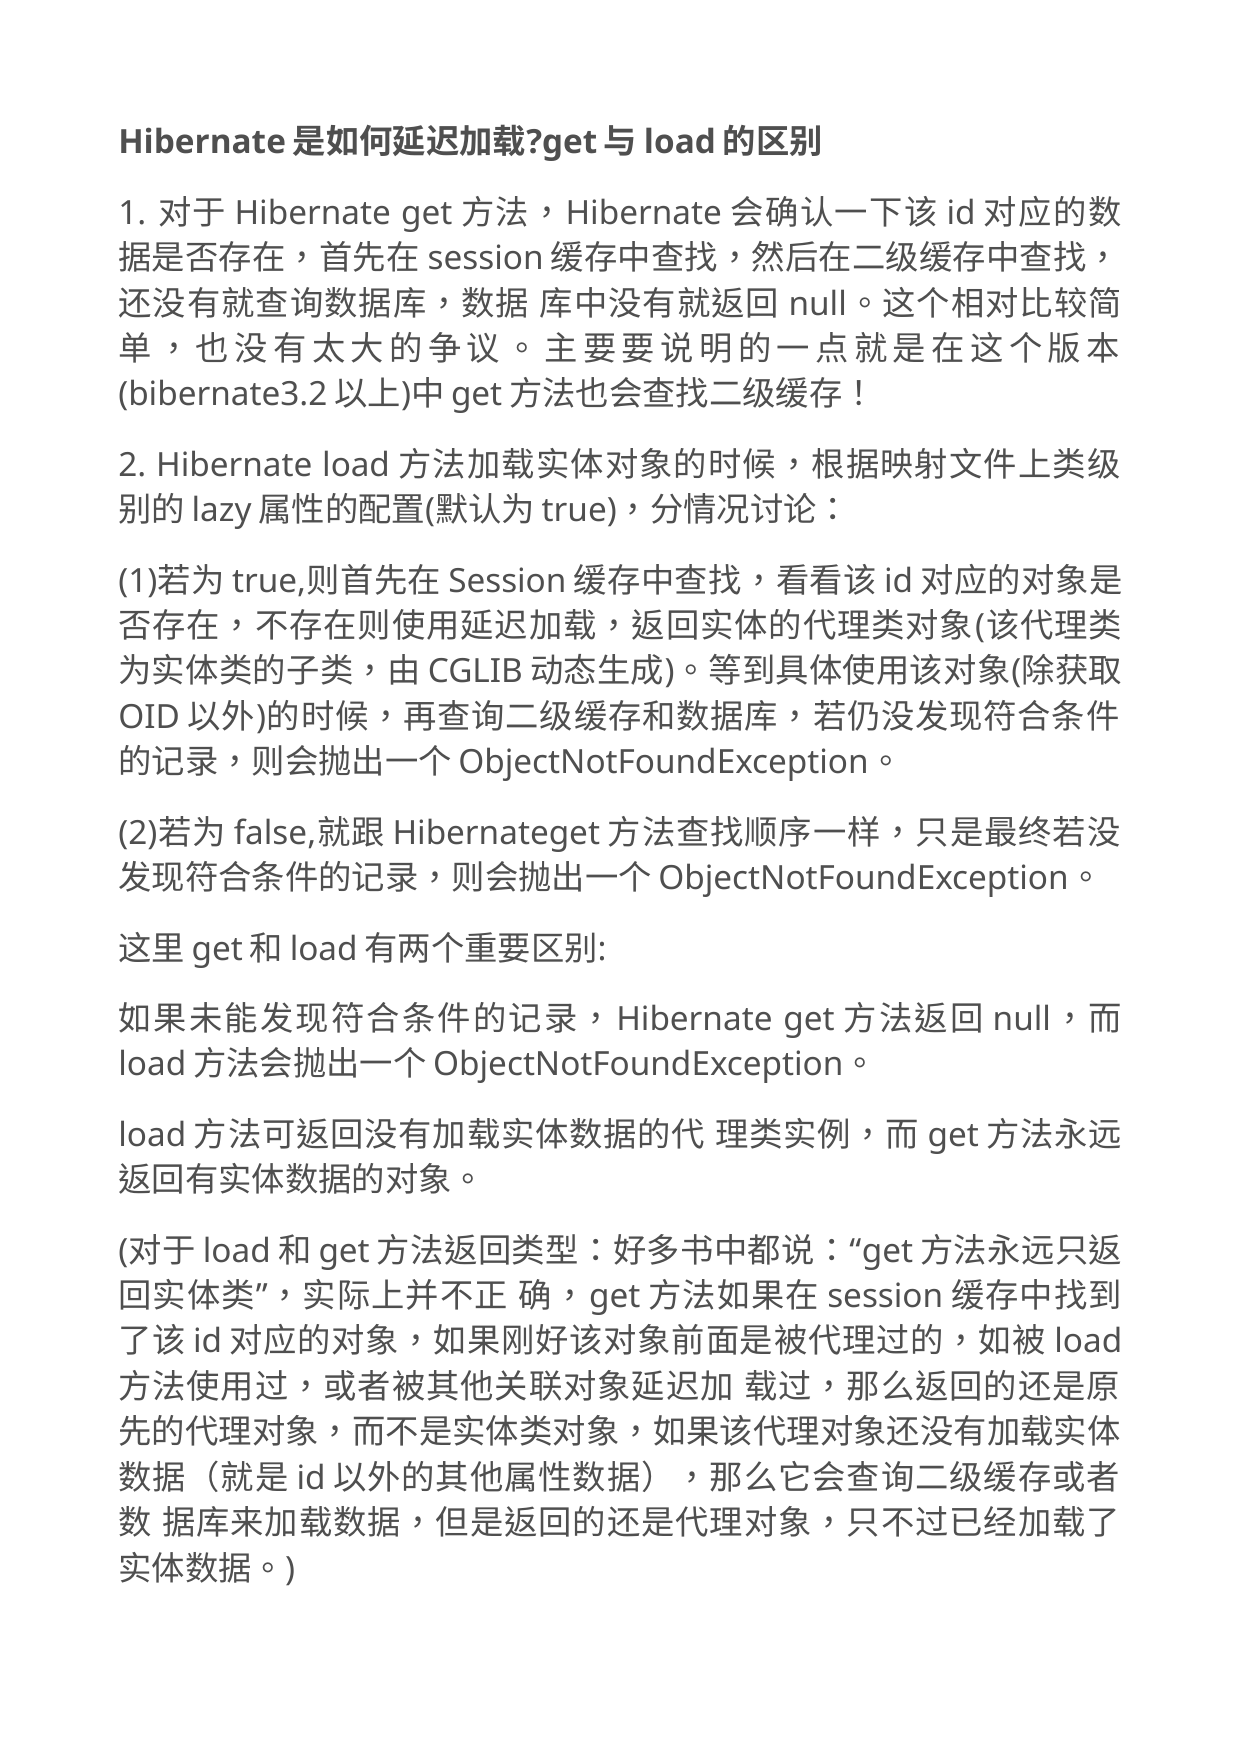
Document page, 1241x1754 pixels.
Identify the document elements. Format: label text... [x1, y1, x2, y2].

text (1)若为true,则首先在Session缓存中查找，看看该id对应的对象是否存在，不存在则使用延迟加载，返回实体的代理类对象(该代理类为实体类的子类，由CGLIB动态生成)。等到具体使用该对象(除获取OID以外)的时候，再查询二级缓存和数据库，若仍没发现符合条件的记录，则会抛出一个ObjectNotFoundException。 [118, 556, 1122, 783]
text (对于load和get方法返回类型：好多书中都说：“get方法永远只返回实体类”，实际上并不正 确，get方法如果在session缓存中找到了该id对应的对象，如果刚好该对象前面是被代理过的，如被load方法使用过，或者被其他关联对象延迟加 载过，那么返回的还是原先的代理对象，而不是实体类对象，如果该代理对象还没有加载实体数据（就是id以外的其他属性数据），那么它会查询二级缓存或者数 据库来加载数据，但是返回的还是代理对象，只不过已经加载了实体数据。) [118, 1226, 1122, 1590]
text (2)若为false,就跟Hibernateget方法查找顺序一样，只是最终若没发现符合条件的记录，则会抛出一个ObjectNotFoundException。 [118, 808, 1122, 899]
text 这里get和load有两个重要区别: [118, 924, 1122, 970]
text load方法可返回没有加载实体数据的代 理类实例，而get方法永远返回有实体数据的对象。 [118, 1111, 1122, 1201]
text 如果未能发现符合条件的记录，Hibernate get方法返回null，而load方法会抛出一个ObjectNotFoundException。 [118, 995, 1122, 1086]
text 1. 对于Hibernate get方法，Hibernate会确认一下该id对应的数据是否存在，首先在session缓存中查找，然后在二级缓存中查找，还没有就查询数据库，数据 库中没有就返回null。这个相对比较简单，也没有太大的争议。主要要说明的一点就是在这个版本(bibernate3.2以上)中get方法也会查找二级缓存！ [118, 188, 1122, 416]
text 2. Hibernate load方法加载实体对象的时候，根据映射文件上类级别的lazy属性的配置(默认为true)，分情况讨论： [118, 441, 1122, 531]
text Hibernate是如何延迟加载?get与load的区别 [118, 118, 1122, 163]
